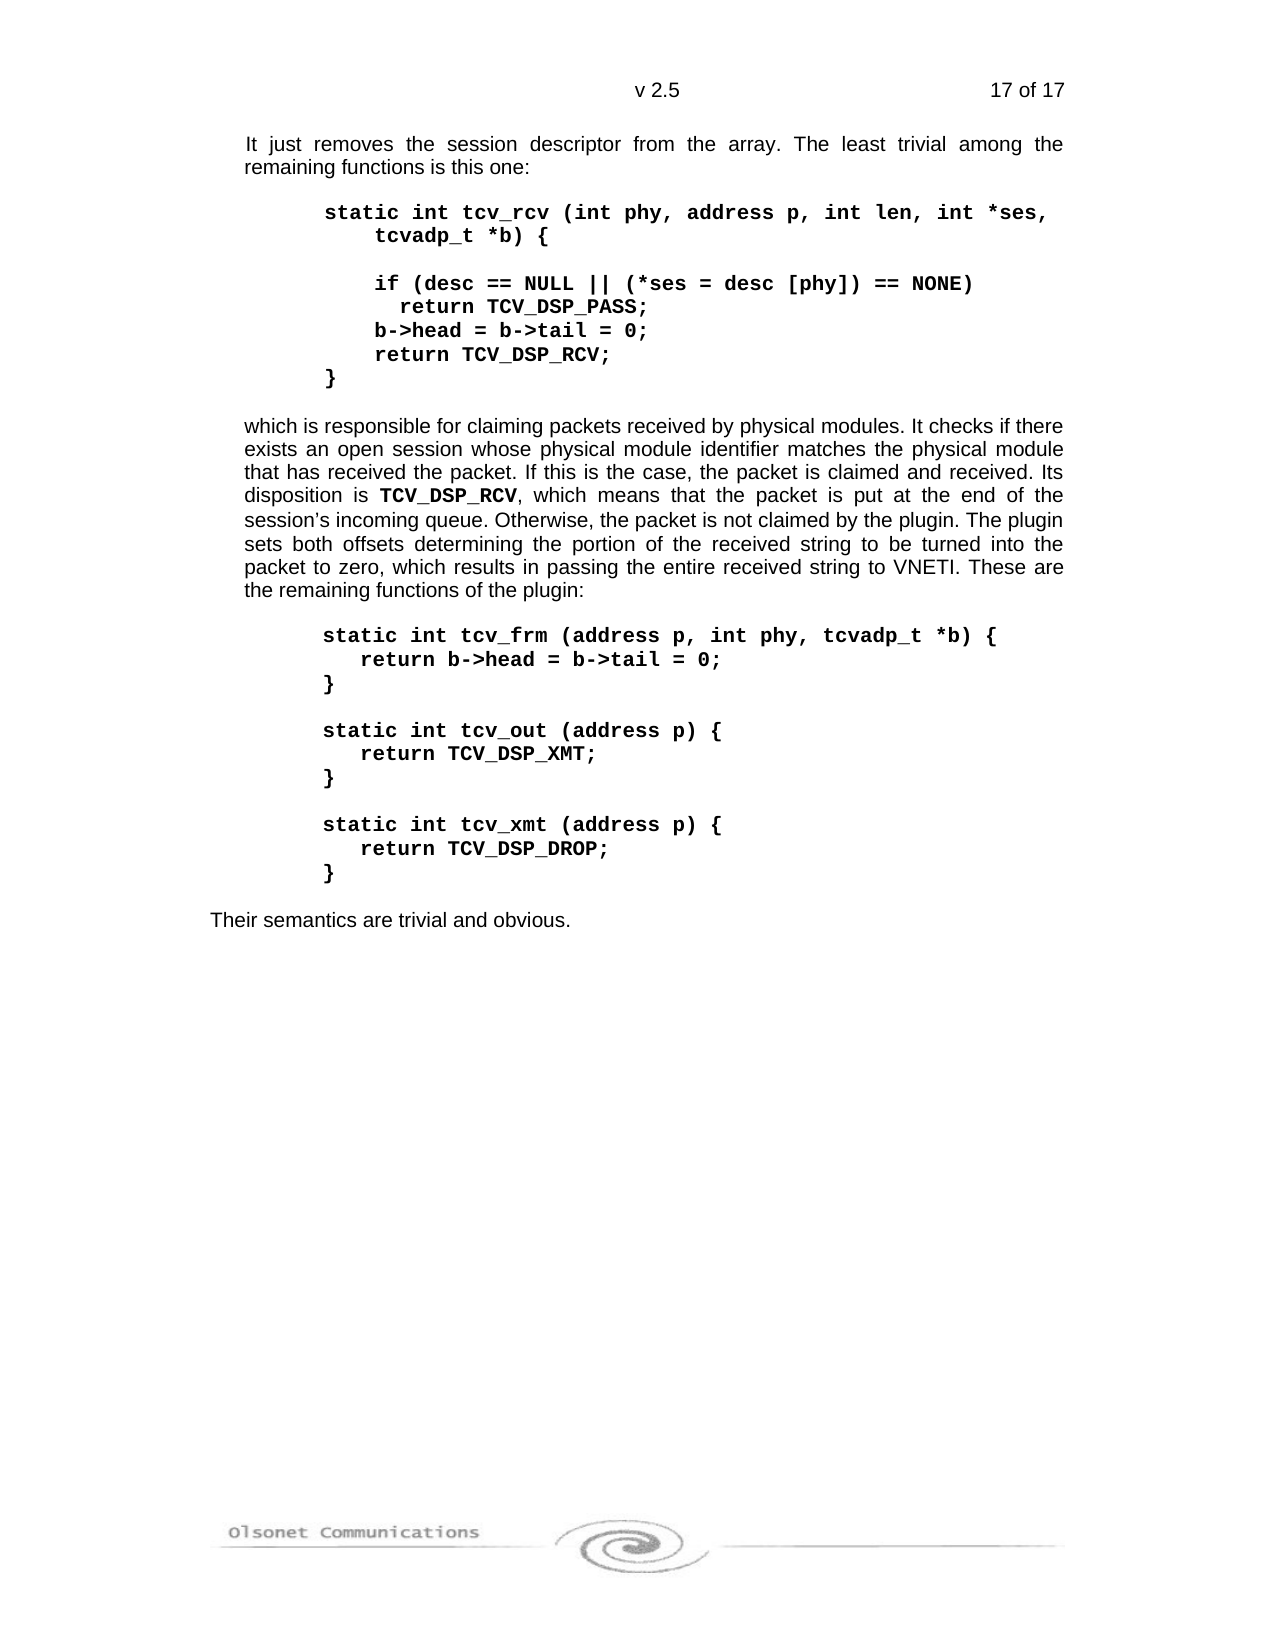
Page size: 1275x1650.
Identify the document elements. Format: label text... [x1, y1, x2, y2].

text return TCV_DSP_PASS; [324, 296, 1065, 320]
text } [322, 767, 1065, 791]
text tcvadp_t *b) { [324, 226, 1065, 249]
text It just removes the session descriptor from the array. The least trivial among the remaining functions is this one: [244, 132, 1065, 179]
text return TCV_DSP_XMT; [360, 743, 1065, 767]
text return TCV_DSP_RCV; [324, 344, 1065, 367]
text } [322, 672, 1065, 696]
text if (desc == NULL || (*ses = desc [phy]) == NONE) [324, 273, 1065, 296]
text which is responsible for claiming packets received by physical modules. It checks if there exists an open session whose physical module identifier matches the physical module that has received the packet. If this is the case, the packet is claimed and received. Its disposition is TCV_DSP_RCV, which means that the packet is put at the end of the session’s incoming queue. Otherwise, the packet is not claimed by the plugin. The plugin sets both offsets determining the portion of the received string to be turned into the packet to zero, which results in passing the entire received string to VNETI. These are the remaining functions of the plugin: [244, 414, 1065, 602]
text } [322, 862, 1065, 885]
text static int tcv_frm (address p, int phy, tcvadp_t *b) { [322, 625, 1065, 649]
text Their semantics are trivial and obvious. [210, 908, 1065, 932]
text static int tcv_xmt (address p) { [322, 814, 1065, 838]
picture [210, 1504, 1065, 1596]
text return TCV_DSP_DROP; [360, 838, 1065, 862]
text b->head = b->tail = 0; [324, 320, 1065, 344]
text return b->head = b->tail = 0; [360, 649, 1065, 672]
text static int tcv_rcv (int phy, address p, int len, int *ses, [324, 202, 1065, 226]
text } [324, 367, 1065, 391]
text static int tcv_out (address p) { [322, 720, 1065, 743]
